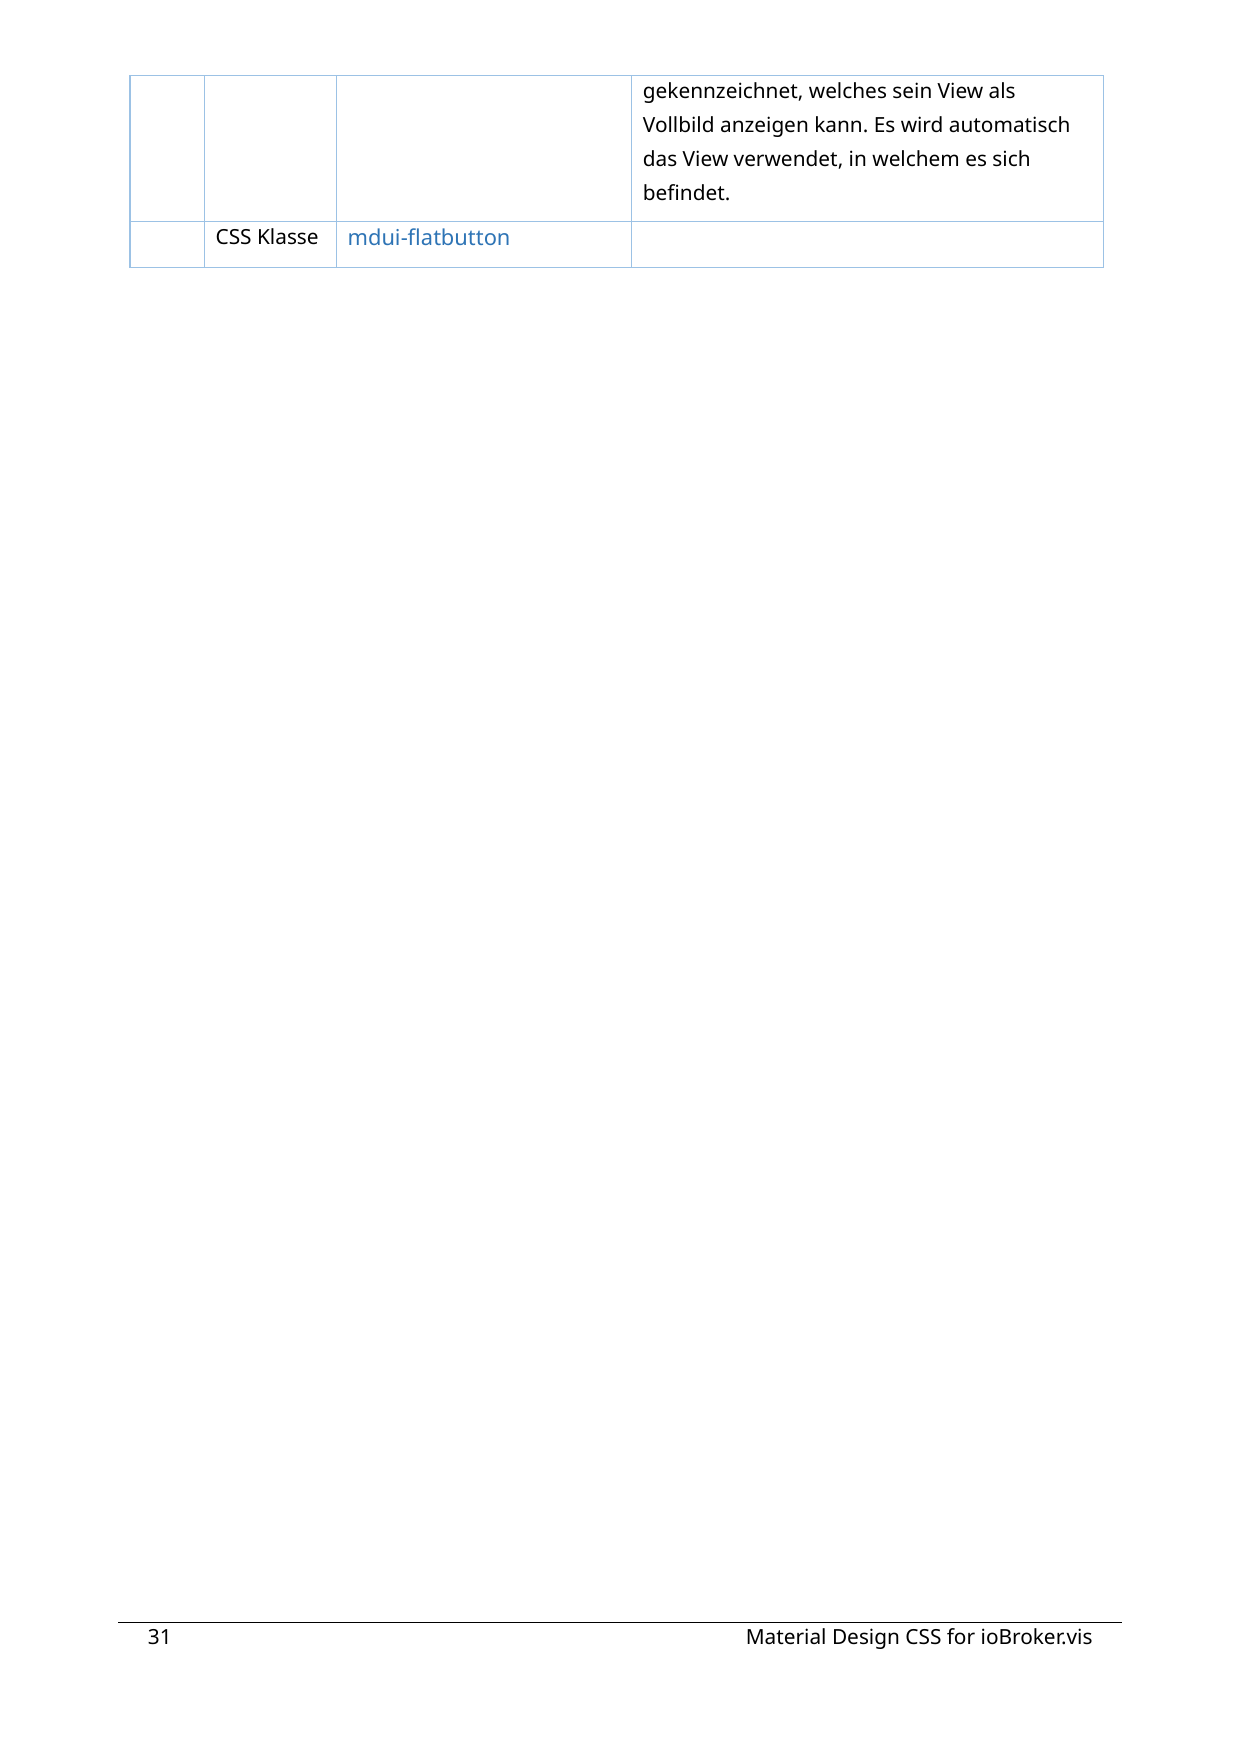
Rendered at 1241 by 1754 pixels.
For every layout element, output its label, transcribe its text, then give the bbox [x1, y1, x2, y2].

table_cell [131, 76, 204, 221]
table_cell CSS Klasse [205, 222, 336, 267]
table_cell [632, 222, 1103, 267]
table_cell [337, 76, 631, 221]
table_cell [205, 76, 336, 221]
table_cell mdui-flatbutton [337, 222, 631, 267]
table_cell [131, 222, 204, 267]
table_cell gekennzeichnet, welches sein View als Vollbild anzeigen kann. Es wird automatisch das View verwendet, in welchem es sich befindet. [632, 76, 1103, 221]
